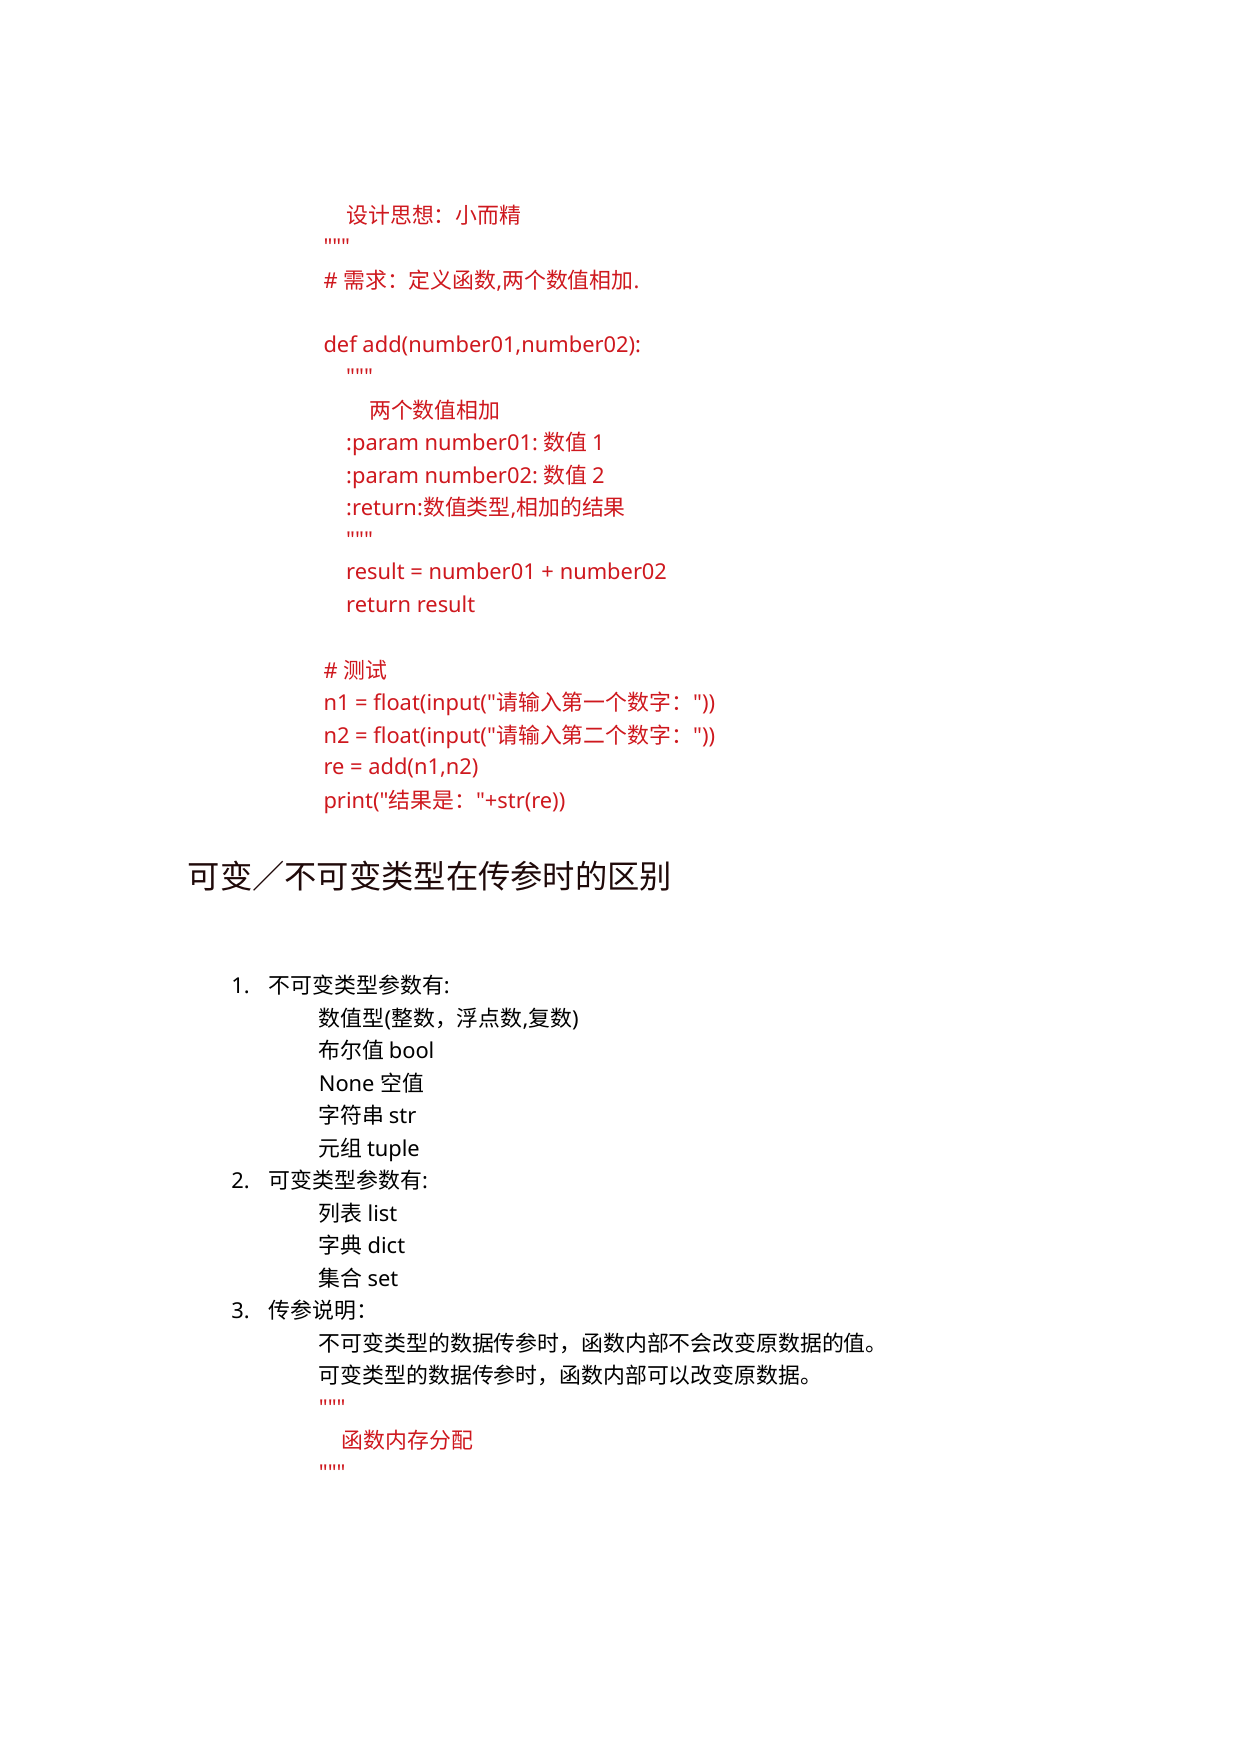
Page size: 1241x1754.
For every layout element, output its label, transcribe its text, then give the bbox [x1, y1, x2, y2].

text 数值型(整数，浮点数,复数) [319, 1001, 1053, 1033]
text """ [319, 1391, 1053, 1423]
text 元组tuple [319, 1131, 1053, 1163]
list 两个数值相加 [312, 392, 1053, 425]
text 不可变类型的数据传参时，函数内部不会改变原数据的值。 [319, 1326, 1053, 1358]
list 可变类型参数有: [231, 1163, 1053, 1196]
text 布尔值bool [319, 1033, 1053, 1066]
list # 需求：定义函数,两个数值相加. [312, 262, 1053, 295]
list result = number01 + number02 [312, 555, 1053, 587]
text None 空值 [319, 1066, 1053, 1098]
text 列表 list [319, 1196, 1053, 1228]
list n1 = float(input("请输入第一个数字：")) [312, 685, 1053, 717]
list 传参说明： [231, 1293, 1053, 1326]
list :return:数值类型,相加的结果 [312, 490, 1053, 522]
list print("结果是："+str(re)) [312, 782, 1053, 815]
list 不可变类型参数有: [231, 968, 1053, 1001]
list n2 = float(input("请输入第二个数字：")) [312, 717, 1053, 750]
list re = add(n1,n2) [312, 750, 1053, 782]
text 字典 dict [319, 1228, 1053, 1261]
subtitle 可变／不可变类型在传参时的区别 [187, 842, 1053, 907]
text 可变类型的数据传参时，函数内部可以改变原数据。 [319, 1358, 1053, 1391]
list """ [312, 230, 1053, 262]
list """ [312, 522, 1053, 555]
text 集合 set [319, 1261, 1053, 1293]
list def add(number01,number02): [312, 327, 1053, 360]
list # 测试 [312, 652, 1053, 685]
list return result [312, 587, 1053, 620]
list """ [312, 360, 1053, 392]
text 函数内存分配 [319, 1423, 1053, 1456]
list 设计思想：小而精 [312, 197, 1053, 230]
text """ [319, 1456, 1053, 1488]
list :param number01: 数值1 [312, 425, 1053, 457]
text 字符串str [319, 1098, 1053, 1131]
list :param number02: 数值2 [312, 457, 1053, 490]
